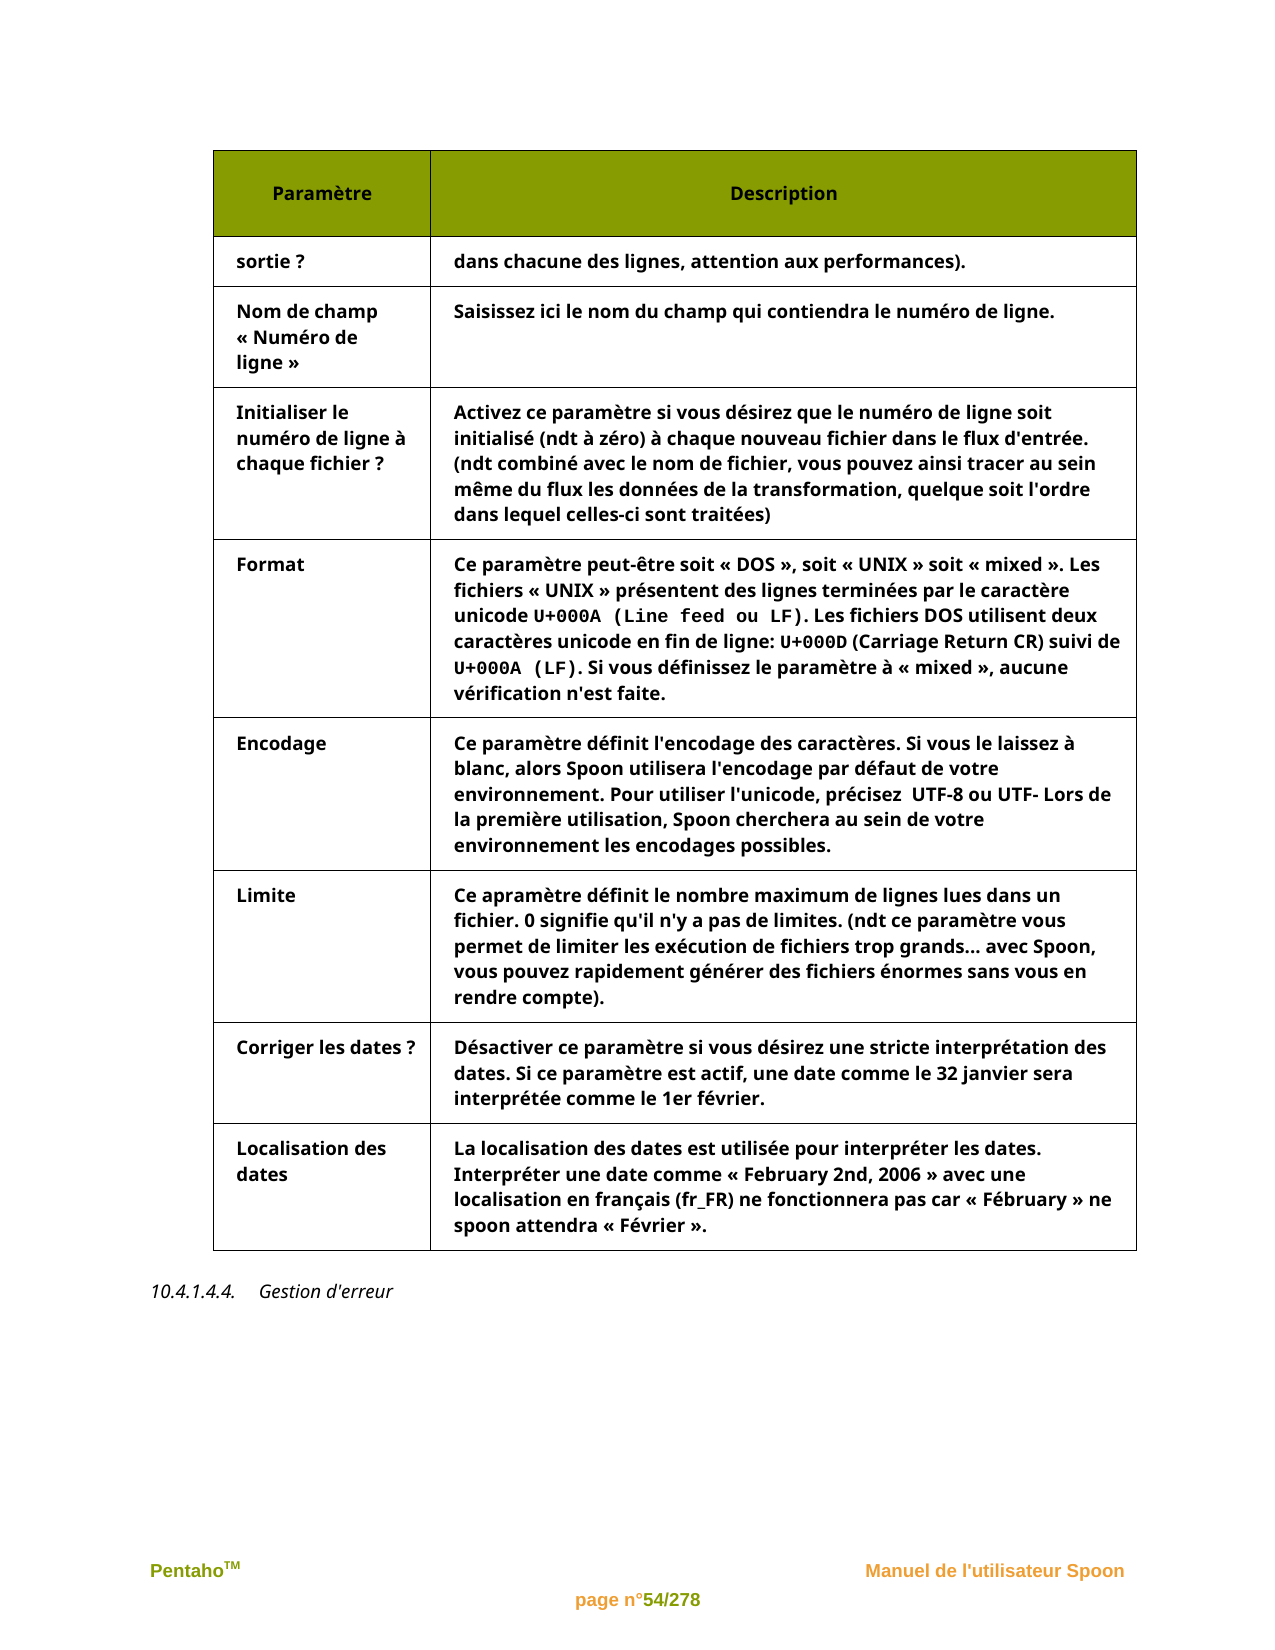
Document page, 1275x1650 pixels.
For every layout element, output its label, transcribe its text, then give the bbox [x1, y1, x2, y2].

table_cell Nom de champ « Numéro de ligne » [214, 287, 430, 387]
table_header Description [431, 151, 1136, 236]
table_header Paramètre [214, 151, 430, 236]
table_cell Ce paramètre peut-être soit « DOS », soit « UNIX » soit « mixed ». Les fichiers « UNIX » présentent des lignes terminées par le caractère unicode U+000A (Line feed ou LF). Les fichiers DOS utilisent deux caractères unicode en fin de ligne: U+000D (Carriage Return CR) suivi de U+000A (LF). Si vous définissez le paramètre à « mixed », aucune vérification n'est faite. [431, 540, 1136, 717]
table_cell sortie ? [214, 237, 430, 286]
subtitle Gestion d'erreur [150, 1276, 1125, 1305]
table_cell dans chacune des lignes, attention aux performances). [431, 237, 1136, 286]
table_cell Limite [214, 871, 430, 1022]
table_cell La localisation des dates est utilisée pour interpréter les dates. Interpréter une date comme « February 2nd, 2006 » avec une localisation en français (fr_FR) ne fonctionnera pas car « Fébruary » ne spoon attendra « Février ». [431, 1124, 1136, 1249]
table_cell Désactiver ce paramètre si vous désirez une stricte interprétation des dates. Si ce paramètre est actif, une date comme le 32 janvier sera interprétée comme le 1er février. [431, 1023, 1136, 1123]
table_cell Saisissez ici le nom du champ qui contiendra le numéro de ligne. [431, 287, 1136, 387]
table_cell Corriger les dates ? [214, 1023, 430, 1123]
table_cell Ce apramètre définit le nombre maximum de lignes lues dans un fichier. 0 signifie qu'il n'y a pas de limites. (ndt ce paramètre vous permet de limiter les exécution de fichiers trop grands... avec Spoon, vous pouvez rapidement générer des fichiers énormes sans vous en rendre compte). [431, 871, 1136, 1022]
table_cell Localisation des dates [214, 1124, 430, 1249]
table_cell Activez ce paramètre si vous désirez que le numéro de ligne soit initialisé (ndt à zéro) à chaque nouveau fichier dans le flux d'entrée. (ndt combiné avec le nom de fichier, vous pouvez ainsi tracer au sein même du flux les données de la transformation, quelque soit l'ordre dans lequel celles-ci sont traitées) [431, 388, 1136, 539]
table_cell Encodage [214, 718, 430, 869]
table_cell Initialiser le numéro de ligne à chaque fichier ? [214, 388, 430, 539]
table_cell Format [214, 540, 430, 717]
table_cell Ce paramètre définit l'encodage des caractères. Si vous le laissez à blanc, alors Spoon utilisera l'encodage par défaut de votre environnement. Pour utiliser l'unicode, précisez UTF-8 ou UTF- Lors de la première utilisation, Spoon cherchera au sein de votre environnement les encodages possibles. [431, 718, 1136, 869]
